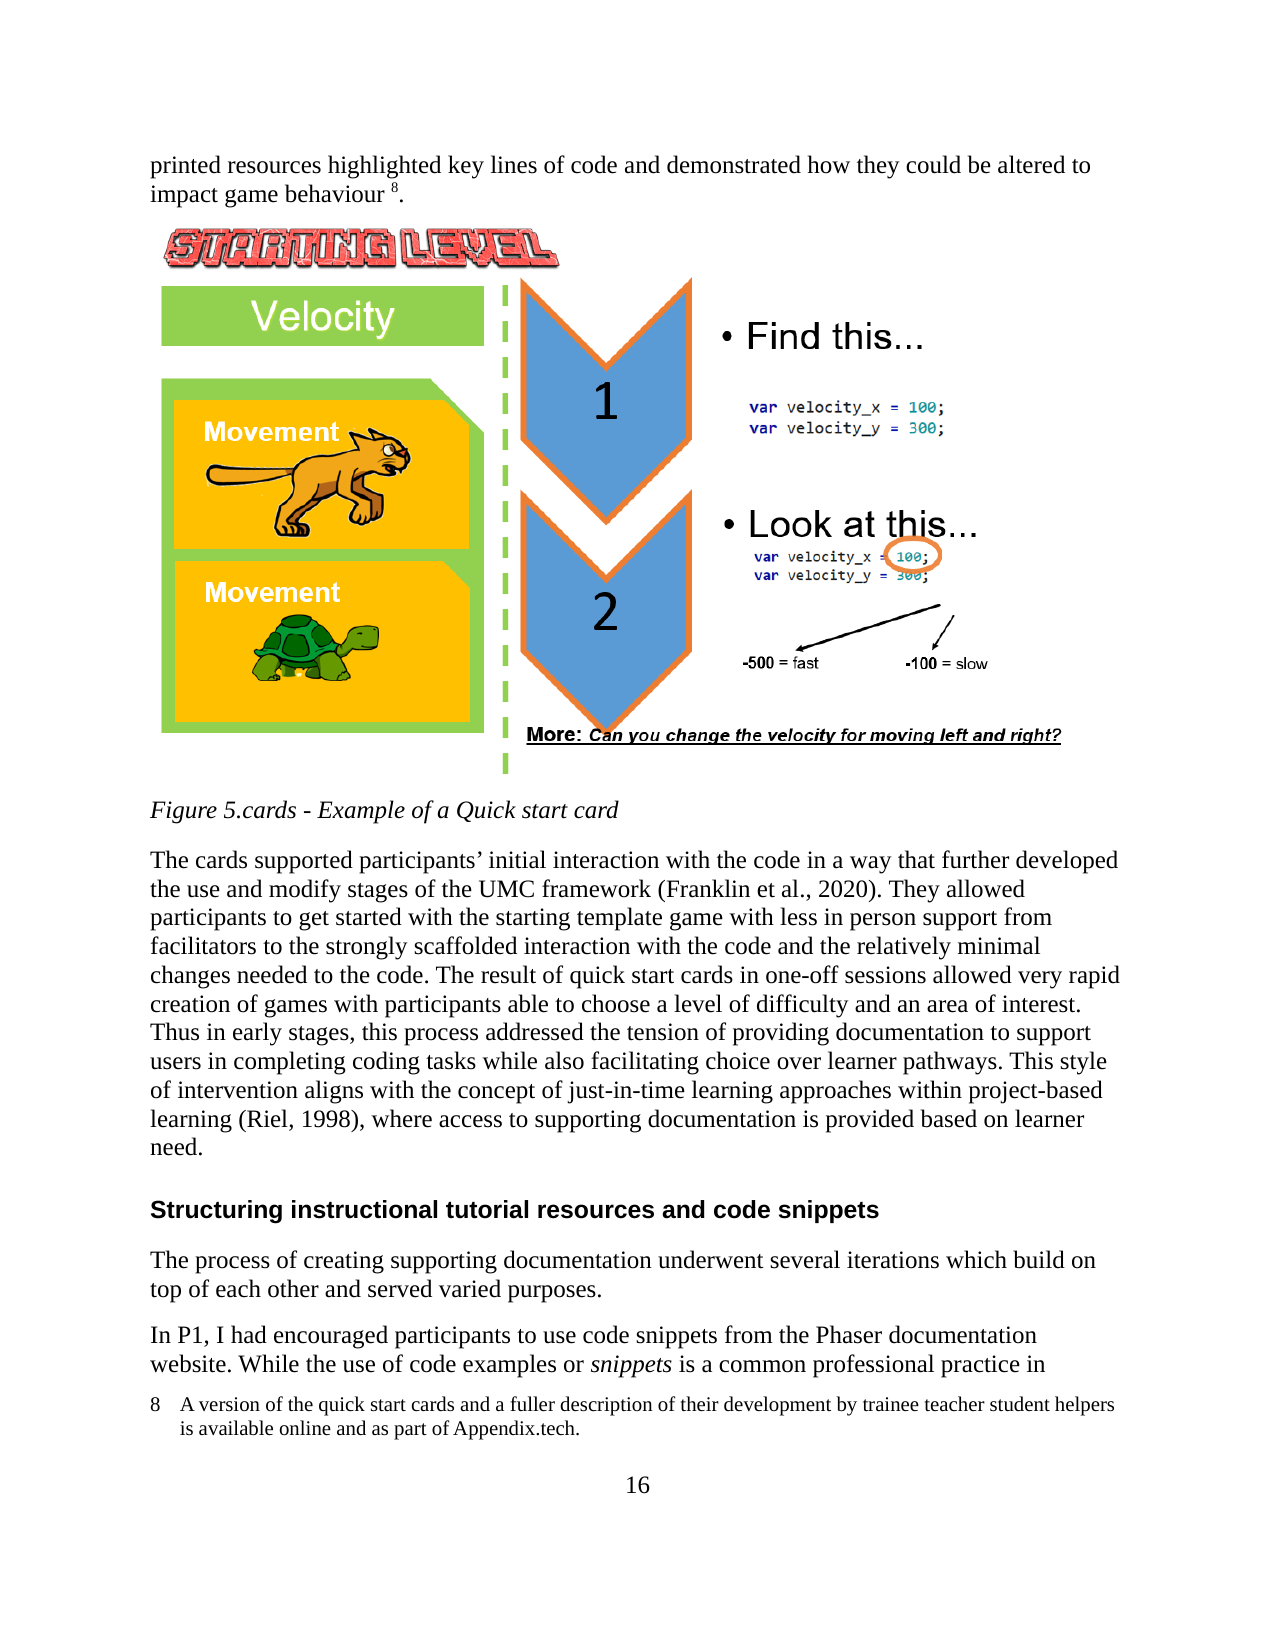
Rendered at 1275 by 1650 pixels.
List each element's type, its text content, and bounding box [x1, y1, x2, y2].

text The cards supported participants’ initial interaction with the code in a way that further developed the use and modify stages of the UMC framework (Franklin et al., 2020). They allowed participants to get started with the starting template game with less in person support from facilitators to the strongly scaffolded interaction with the code and the relatively minimal changes needed to the code. The result of quick start cards in one-off sessions allowed very rapid creation of games with participants able to choose a level of difficulty and an area of interest. Thus in early stages, this process addressed the tension of providing documentation to support users in completing coding tasks while also facilitating choice over learner pathways. This style of intervention aligns with the concept of just-in-time learning approaches within project-based learning (Riel, 1998), where access to supporting documentation is provided based on learner need. [150, 845, 1125, 1161]
text printed resources highlighted key lines of code and demonstrated how they could be altered to impact game behaviour . [150, 150, 1125, 207]
text In P1, I had encouraged participants to use code snippets from the Phaser documentation website. While the use of code examples or snippets is a common professional practice in [150, 1321, 1125, 1378]
subtitle Structuring instructional tutorial resources and code snippets [150, 1195, 1125, 1224]
text Figure 5.cards - Example of a Quick start card [150, 795, 1125, 823]
text The process of creating supporting documentation underwent several iterations which build on top of each other and served varied purposes. [150, 1245, 1125, 1303]
picture [150, 216, 1077, 783]
text A version of the quick start cards and a fuller description of their development by trainee teacher student helpers is available online and as part of Appendix.tech. [150, 1392, 1125, 1440]
